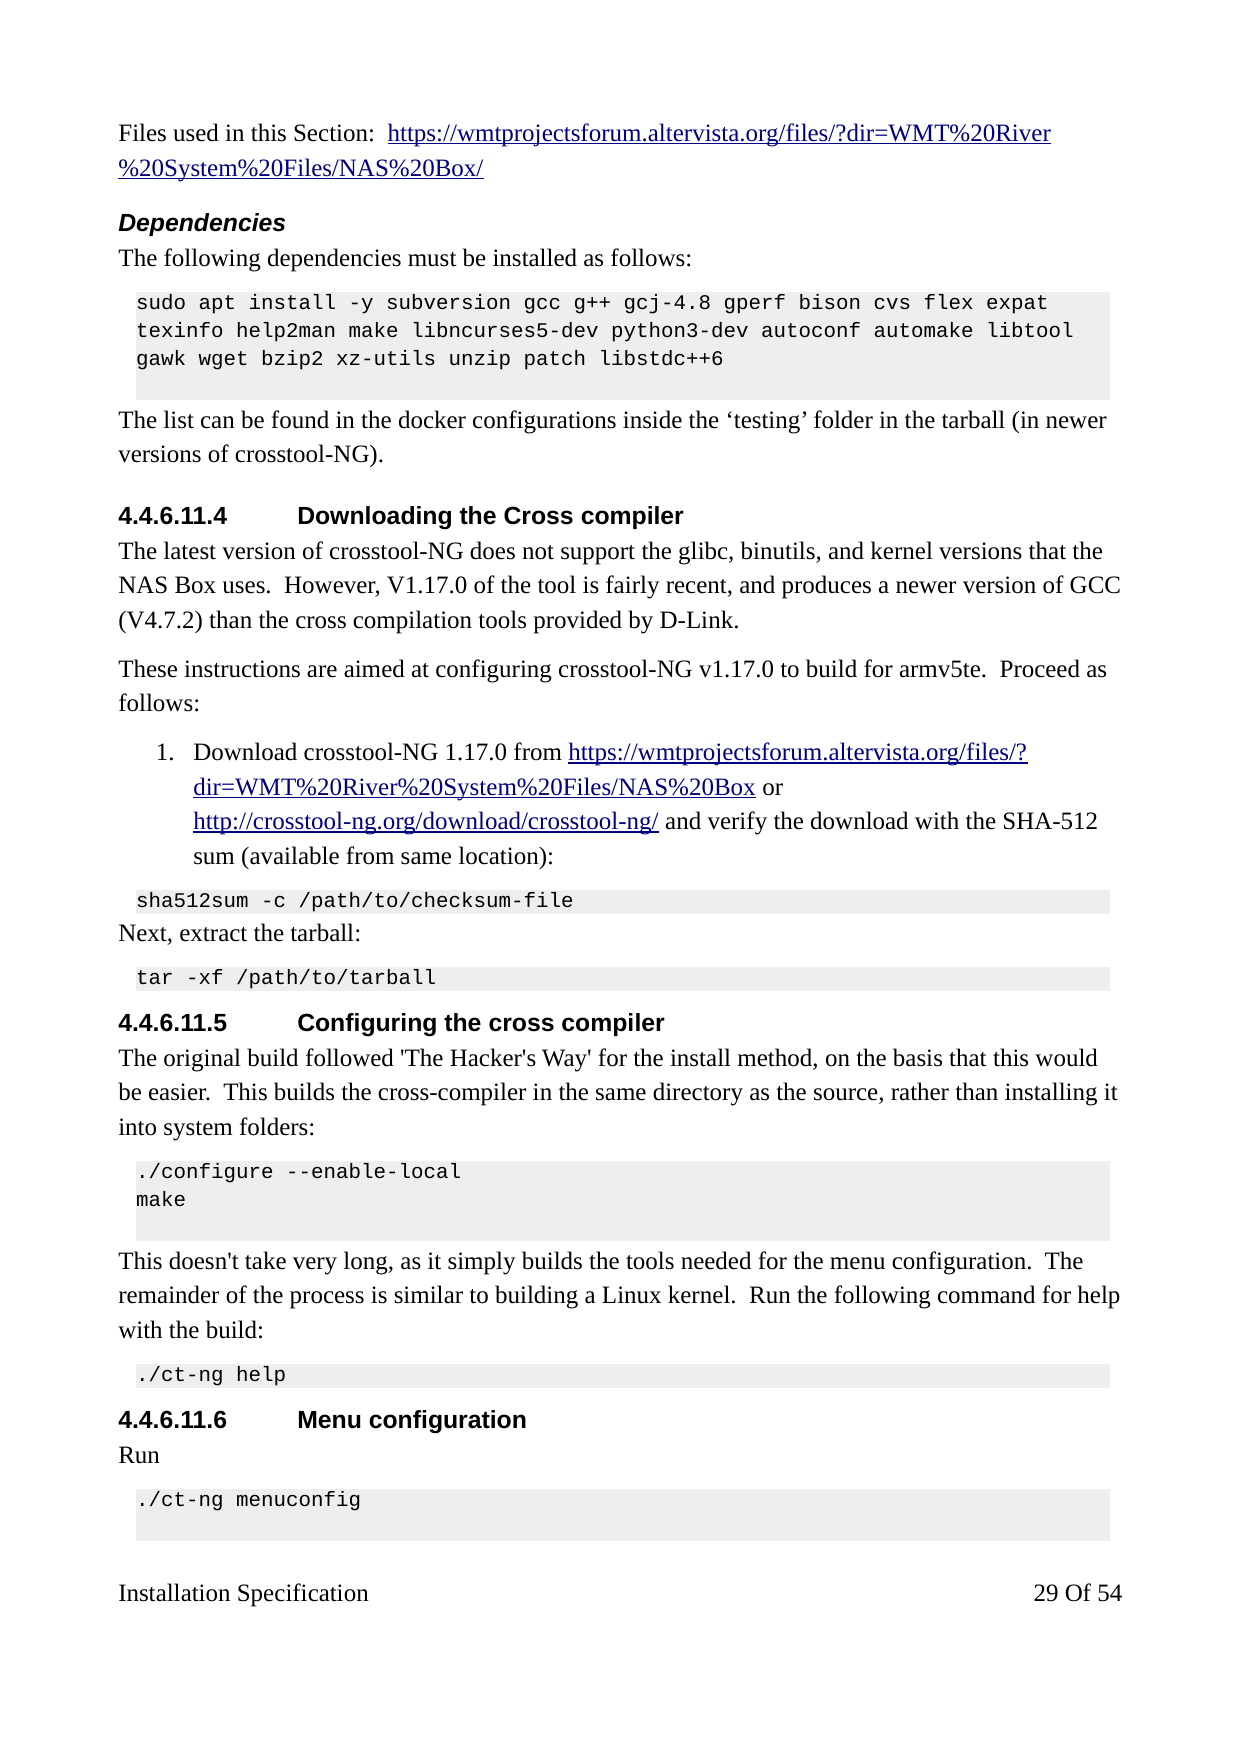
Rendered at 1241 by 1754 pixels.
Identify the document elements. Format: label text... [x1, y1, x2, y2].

text ./ct-ng menuconfig [136, 1489, 1110, 1512]
text The original build followed 'The Hacker's Way' for the install method, on the basis that this would be easier. This builds the cross-compiler in the same directory as the source, rather than installing it into system folders: [118, 1043, 1122, 1141]
subtitle Configuring the cross compiler [118, 1008, 1122, 1037]
subtitle Dependencies [118, 208, 1122, 236]
text These instructions are aimed at configuring crosstool-NG v1.17.0 to build for armv5te. Proceed as follows: [118, 654, 1122, 717]
text The following dependencies must be installed as follows: [118, 243, 1122, 271]
text Next, extract the tarball: [118, 918, 1122, 947]
text tar -xf /path/to/tarball [136, 967, 1110, 991]
subtitle Menu configuration [118, 1405, 1122, 1433]
subtitle Downloading the Cross compiler [118, 501, 1122, 530]
text ./configure --enable-local [136, 1161, 1110, 1185]
text The list can be found in the docker configurations inside the ‘testing’ folder in the tarball (in newer versions of crosstool-NG). [118, 405, 1122, 468]
text Files used in this Section: https://wmtprojectsforum.altervista.org/files/?dir=WMT%20River%20System%20Files/NAS%20Box/ [118, 118, 1122, 181]
text This doesn't take very long, as it simply builds the tools needed for the menu configuration. The remainder of the process is similar to building a Linux kernel. Run the following command for help with the build: [118, 1246, 1122, 1344]
text sha512sum -c /path/to/checksum-file [136, 890, 1110, 914]
text sudo apt install -y subversion gcc g++ gcj-4.8 gperf bison cvs flex expat texinfo help2man make libncurses5-dev python3-dev autoconf automake libtool gawk wget bzip2 xz-utils unzip patch libstdc++6 [136, 292, 1110, 372]
text The latest version of crosstool-NG does not support the glibc, binutils, and kernel versions that the NAS Box uses. However, V1.17.0 of the tool is fairly recent, and produces a newer version of GCC (V4.7.2) than the cross compilation tools provided by D-Link. [118, 536, 1122, 634]
list Download crosstool-NG 1.17.0 from https://wmtprojectsforum.altervista.org/files/?dir=WMT%20River%20System%20Files/NAS%20Box or http://crosstool-ng.org/download/crosstool-ng/ and verify the download with the SHA-512 sum (available from same location): [156, 737, 1122, 870]
text ./ct-ng help [136, 1364, 1110, 1388]
text Run [118, 1440, 1122, 1468]
text make [136, 1189, 1110, 1213]
